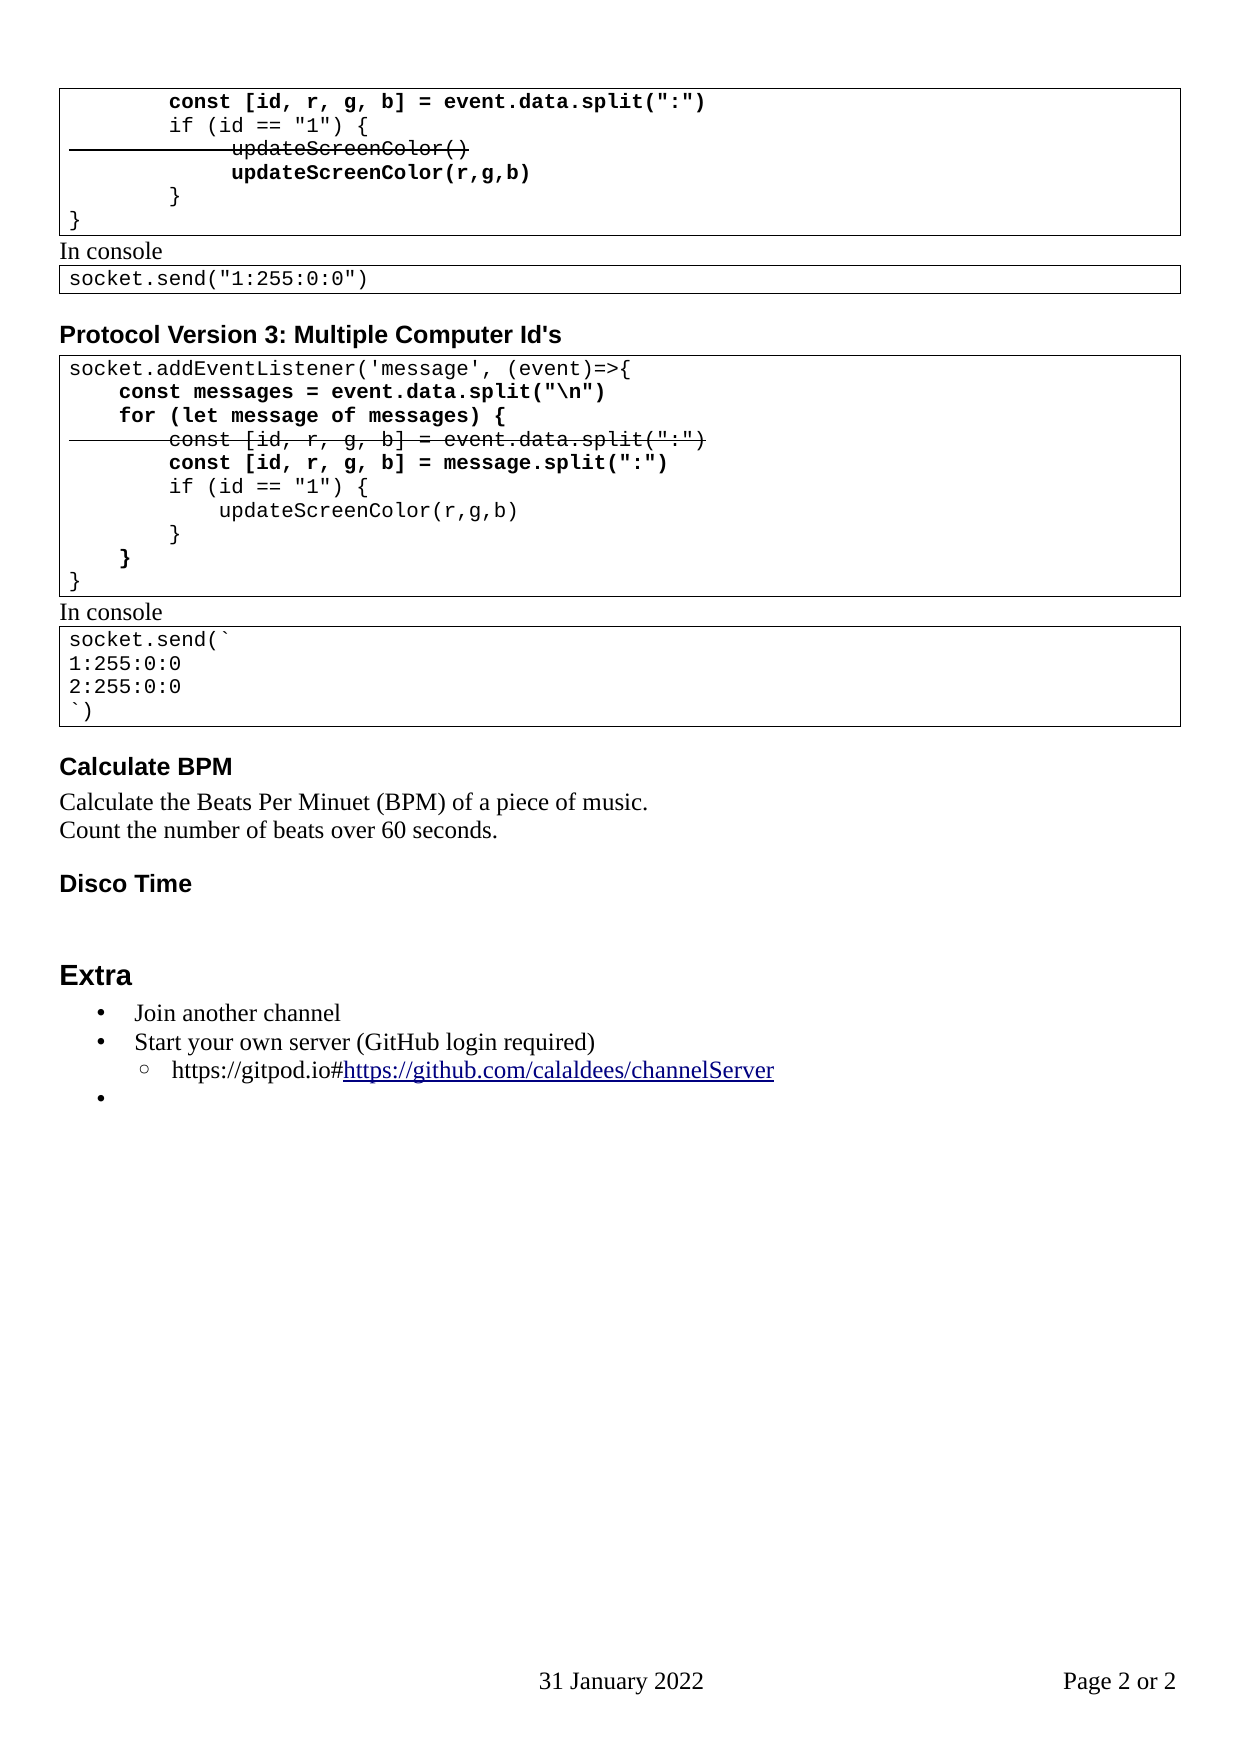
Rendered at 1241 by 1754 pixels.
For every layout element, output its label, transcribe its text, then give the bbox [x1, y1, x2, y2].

text const [id, r, g, b] = message.split(":") [60, 449, 1180, 473]
text In console [59, 236, 1181, 265]
text for (let message of messages) { [60, 402, 1180, 426]
text 2:255:0:0 [60, 673, 1180, 697]
text } [60, 182, 1180, 206]
text socket.send("1:255:0:0") [60, 266, 1180, 293]
subtitle Extra [59, 958, 1181, 992]
text Count the number of beats over 60 seconds. [59, 816, 1181, 844]
text `) [60, 697, 1180, 726]
text if (id == "1") { [60, 473, 1180, 496]
text updateScreenColor() [60, 135, 1180, 159]
text } [60, 544, 1180, 567]
subtitle Calculate BPM [59, 752, 1181, 781]
text const [id, r, g, b] = event.data.split(":") [60, 89, 1180, 111]
text const messages = event.data.split("\n") [60, 378, 1180, 402]
text updateScreenColor(r,g,b) [60, 496, 1180, 520]
list Start your own server (GitHub login required) [97, 1027, 1181, 1055]
subtitle Disco Time [59, 869, 1181, 898]
text } [60, 520, 1180, 544]
text } [60, 567, 1180, 596]
text updateScreenColor(r,g,b) [60, 159, 1180, 182]
text 1:255:0:0 [60, 650, 1180, 673]
text if (id == "1") { [60, 111, 1180, 135]
list Join another channel [97, 998, 1181, 1027]
text Calculate the Beats Per Minuet (BPM) of a piece of music. [59, 787, 1181, 816]
text socket.send(` [60, 627, 1180, 650]
text In console [59, 597, 1181, 626]
text socket.addEventListener('message', (event)=>{ [60, 356, 1180, 378]
list https://gitpod.io#https://github.com/calaldees/channelServer [134, 1055, 1181, 1084]
text const [id, r, g, b] = event.data.split(":") [60, 426, 1180, 449]
subtitle Protocol Version 3: Multiple Computer Id's [59, 319, 1181, 348]
text } [60, 206, 1180, 235]
